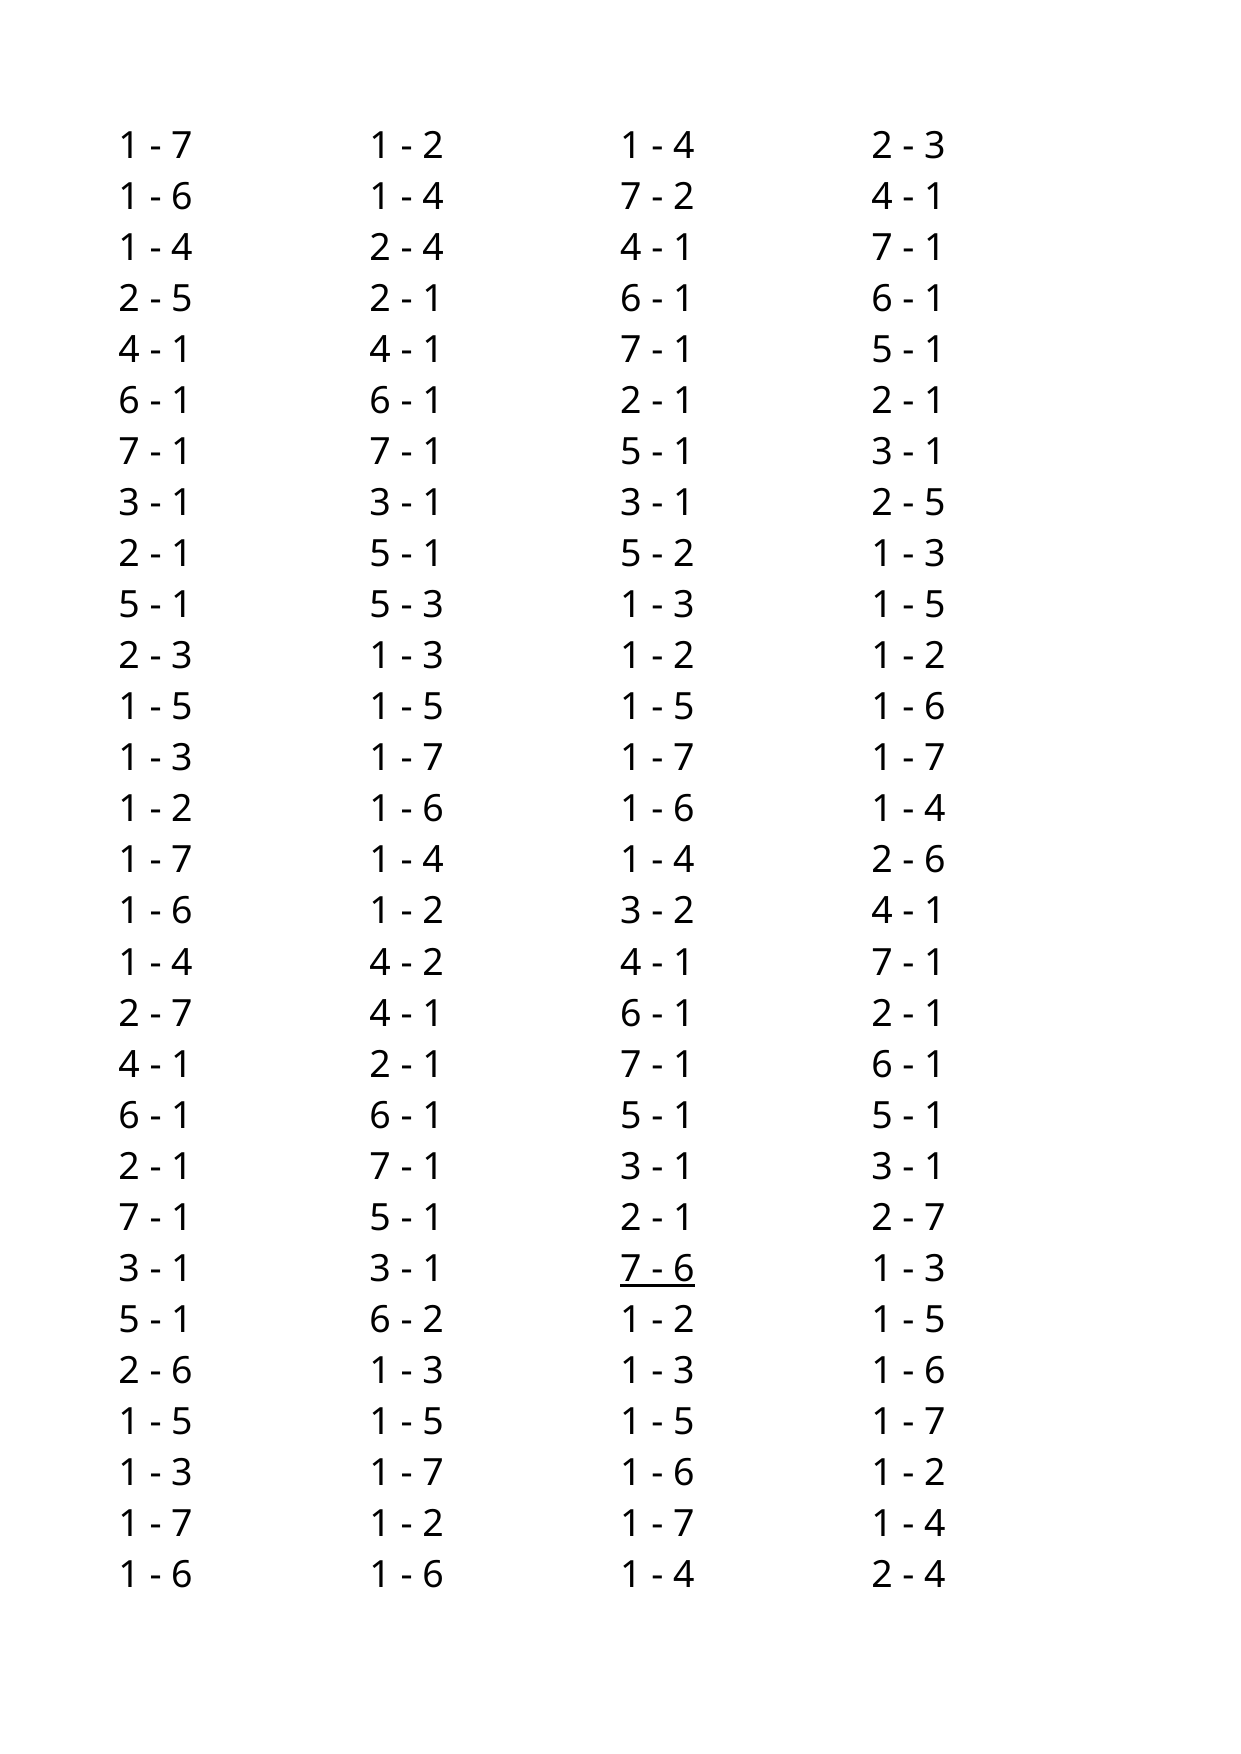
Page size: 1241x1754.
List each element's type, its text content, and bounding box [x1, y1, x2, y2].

text 1 - 2 [118, 782, 369, 833]
text 1 - 6 [620, 782, 871, 833]
text 2 - 6 [118, 1343, 369, 1394]
text 1 - 7 [369, 731, 620, 782]
text 1 - 2 [620, 628, 871, 679]
text 6 - 1 [369, 373, 620, 424]
text 4 - 2 [369, 935, 620, 986]
text 2 - 1 [620, 373, 871, 424]
text 4 - 1 [871, 169, 1122, 220]
text 1 - 7 [620, 1496, 871, 1547]
text 1 - 4 [118, 220, 369, 271]
text 3 - 1 [118, 1241, 369, 1292]
text 3 - 1 [620, 475, 871, 526]
text 3 - 1 [369, 475, 620, 526]
text 1 - 3 [620, 577, 871, 628]
text 1 - 6 [118, 884, 369, 935]
text 1 - 7 [118, 833, 369, 884]
text 2 - 4 [369, 220, 620, 271]
text 1 - 6 [871, 1343, 1122, 1394]
text 6 - 2 [369, 1292, 620, 1343]
text 1 - 6 [118, 1547, 369, 1598]
text 2 - 5 [118, 271, 369, 322]
text 1 - 4 [620, 833, 871, 884]
text 6 - 1 [871, 1037, 1122, 1088]
text 5 - 1 [871, 1088, 1122, 1139]
text 7 - 6 [620, 1241, 871, 1292]
text 1 - 5 [118, 1394, 369, 1445]
text 4 - 1 [118, 1037, 369, 1088]
text 1 - 2 [369, 118, 620, 169]
text 3 - 1 [118, 475, 369, 526]
text 6 - 1 [369, 1088, 620, 1139]
text 2 - 1 [118, 1139, 369, 1190]
text 6 - 1 [620, 986, 871, 1037]
text 1 - 5 [620, 679, 871, 731]
text 3 - 1 [369, 1241, 620, 1292]
text 1 - 7 [369, 1445, 620, 1496]
text 1 - 4 [118, 935, 369, 986]
text 1 - 2 [369, 884, 620, 935]
text 5 - 1 [871, 322, 1122, 373]
text 2 - 7 [871, 1190, 1122, 1241]
text 1 - 3 [620, 1343, 871, 1394]
text 2 - 1 [369, 1037, 620, 1088]
text 2 - 1 [871, 373, 1122, 424]
text 2 - 6 [871, 833, 1122, 884]
text 6 - 1 [118, 1088, 369, 1139]
text 1 - 4 [369, 169, 620, 220]
text 5 - 1 [620, 1088, 871, 1139]
text 7 - 1 [118, 1190, 369, 1241]
text 1 - 4 [620, 1547, 871, 1598]
text 5 - 3 [369, 577, 620, 628]
text 5 - 2 [620, 526, 871, 577]
text 7 - 1 [871, 220, 1122, 271]
text 1 - 6 [871, 679, 1122, 731]
text 4 - 1 [871, 884, 1122, 935]
text 1 - 5 [118, 679, 369, 731]
text 2 - 5 [871, 475, 1122, 526]
text 1 - 5 [369, 679, 620, 731]
text 7 - 1 [620, 322, 871, 373]
text 4 - 1 [369, 986, 620, 1037]
text 1 - 7 [871, 1394, 1122, 1445]
text 7 - 1 [118, 424, 369, 475]
text 7 - 2 [620, 169, 871, 220]
text 5 - 1 [620, 424, 871, 475]
text 1 - 2 [871, 628, 1122, 679]
text 1 - 3 [369, 628, 620, 679]
text 1 - 3 [118, 731, 369, 782]
text 3 - 1 [871, 1139, 1122, 1190]
text 7 - 1 [620, 1037, 871, 1088]
text 6 - 1 [620, 271, 871, 322]
text 3 - 1 [620, 1139, 871, 1190]
text 1 - 4 [369, 833, 620, 884]
text 1 - 2 [620, 1292, 871, 1343]
text 1 - 6 [369, 1547, 620, 1598]
text 6 - 1 [118, 373, 369, 424]
text 2 - 3 [118, 628, 369, 679]
text 4 - 1 [620, 220, 871, 271]
text 1 - 4 [620, 118, 871, 169]
text 1 - 6 [620, 1445, 871, 1496]
text 2 - 1 [118, 526, 369, 577]
text 1 - 4 [871, 1496, 1122, 1547]
text 1 - 3 [871, 1241, 1122, 1292]
text 1 - 7 [620, 731, 871, 782]
text 1 - 5 [620, 1394, 871, 1445]
text 4 - 1 [620, 935, 871, 986]
text 5 - 1 [118, 1292, 369, 1343]
text 7 - 1 [369, 424, 620, 475]
text 5 - 1 [369, 1190, 620, 1241]
text 2 - 1 [620, 1190, 871, 1241]
text 1 - 5 [871, 577, 1122, 628]
text 1 - 6 [369, 782, 620, 833]
text 2 - 4 [871, 1547, 1122, 1598]
text 2 - 1 [369, 271, 620, 322]
text 2 - 3 [871, 118, 1122, 169]
text 6 - 1 [871, 271, 1122, 322]
text 1 - 4 [871, 782, 1122, 833]
text 1 - 2 [369, 1496, 620, 1547]
text 3 - 2 [620, 884, 871, 935]
text 1 - 5 [871, 1292, 1122, 1343]
text 2 - 1 [871, 986, 1122, 1037]
text 7 - 1 [871, 935, 1122, 986]
text 5 - 1 [118, 577, 369, 628]
text 4 - 1 [369, 322, 620, 373]
text 1 - 6 [118, 169, 369, 220]
text 1 - 3 [369, 1343, 620, 1394]
text 2 - 7 [118, 986, 369, 1037]
text 3 - 1 [871, 424, 1122, 475]
text 1 - 7 [118, 118, 369, 169]
text 1 - 7 [871, 731, 1122, 782]
text 1 - 3 [871, 526, 1122, 577]
text 1 - 5 [369, 1394, 620, 1445]
text 1 - 7 [118, 1496, 369, 1547]
text 1 - 2 [871, 1445, 1122, 1496]
text 1 - 3 [118, 1445, 369, 1496]
text 7 - 1 [369, 1139, 620, 1190]
text 4 - 1 [118, 322, 369, 373]
text 5 - 1 [369, 526, 620, 577]
